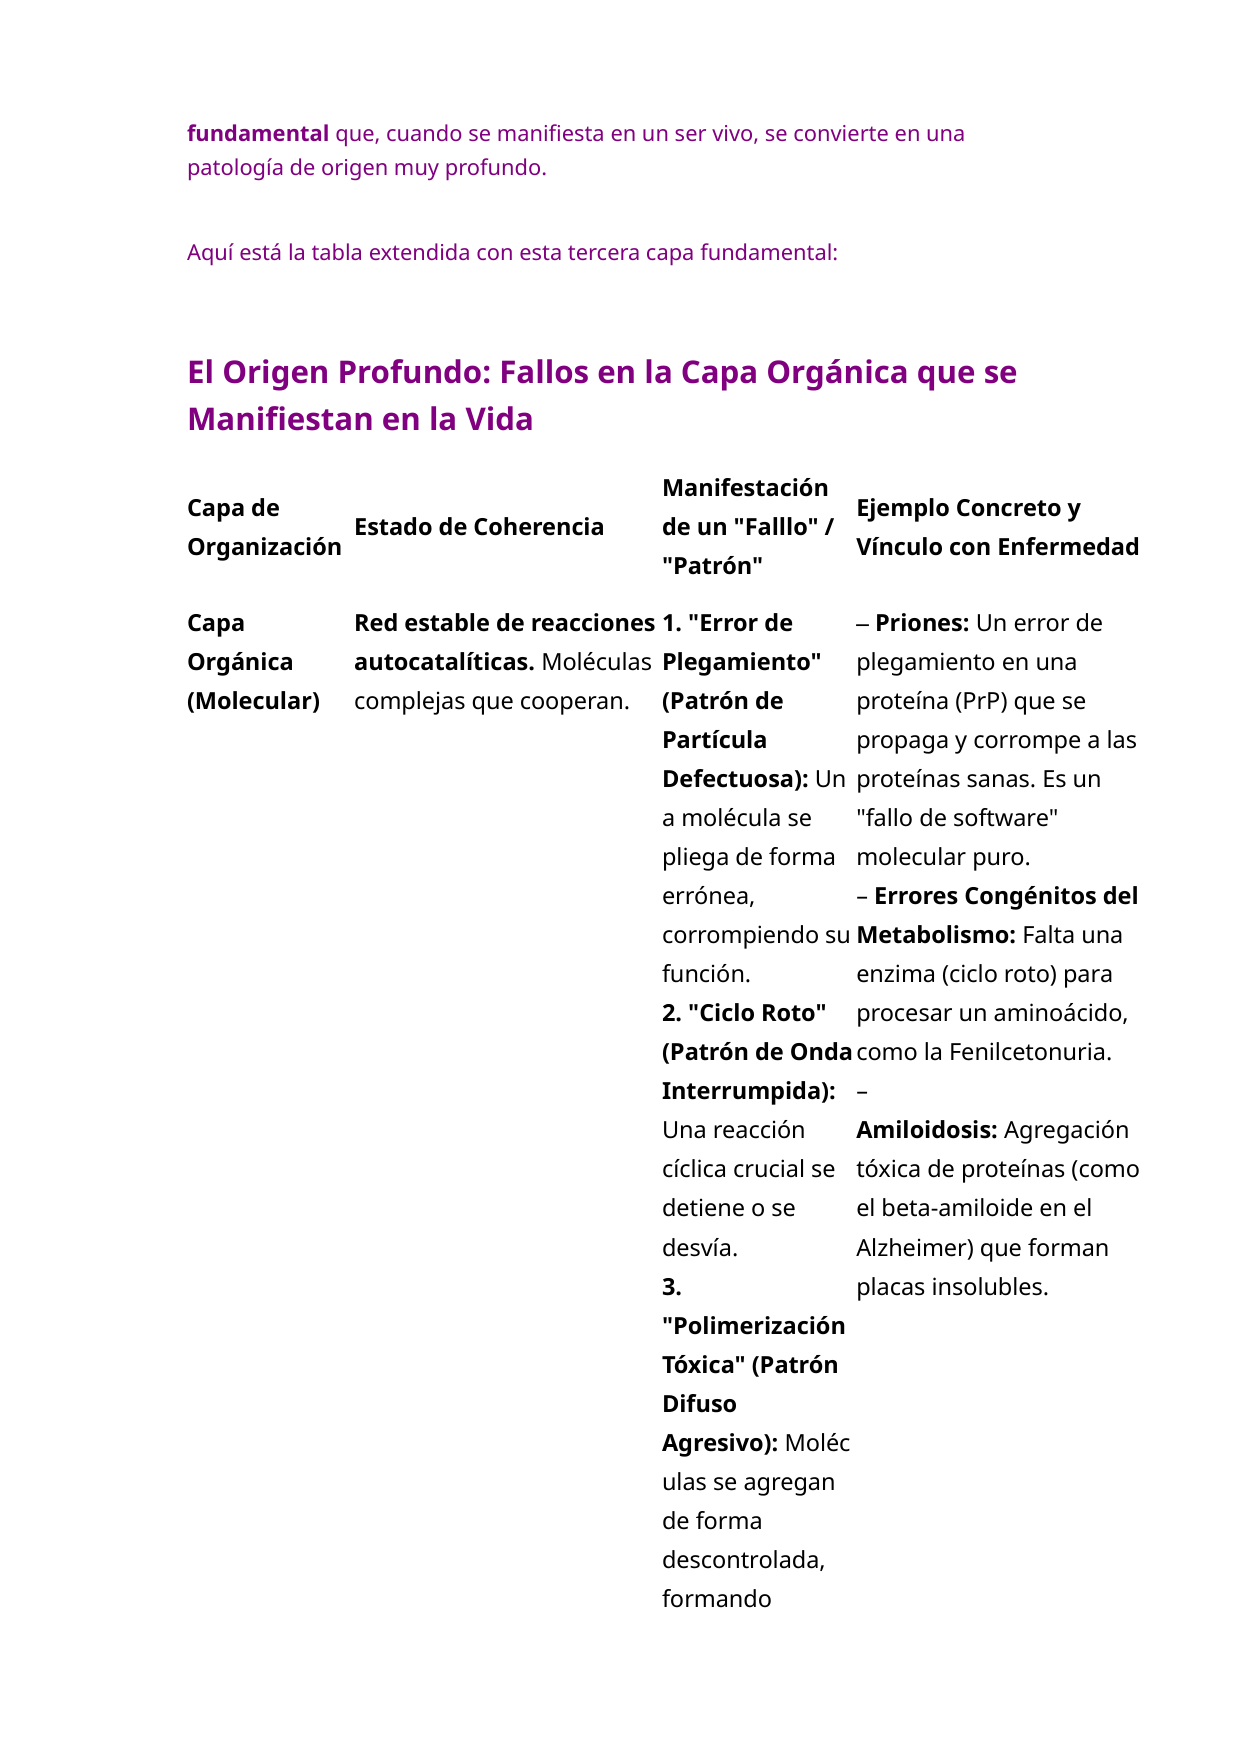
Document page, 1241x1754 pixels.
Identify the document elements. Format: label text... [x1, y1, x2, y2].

table_header Capa de Organización [187, 464, 354, 597]
text Aquí está la tabla extendida con esta tercera capa fundamental: [187, 236, 1053, 266]
table_cell Red estable de reacciones autocatalíticas. Moléculas complejas que cooperan. [354, 599, 662, 1630]
table_header Manifestación de un "Falllo" / "Patrón" [662, 464, 856, 597]
table_cell Capa Orgánica (Molecular) [187, 599, 354, 1630]
table_cell 1. "Error de Plegamiento" (Patrón de Partícula Defectuosa): Una molécula se pliega de forma errónea, corrompiendo su función. 2. "Ciclo Roto" (Patrón de Onda Interrumpida): Una reacción cíclica crucial se detiene o se desvía. 3. "Polimerización Tóxica" (Patrón Difuso Agresivo): Moléculas se agregan de forma descontrolada, formando [662, 599, 856, 1630]
table_header Estado de Coherencia [354, 464, 662, 597]
table_cell – Priones: Un error de plegamiento en una proteína (PrP) que se propaga y corrompe a las proteínas sanas. Es un "fallo de software" molecular puro. – Errores Congénitos del Metabolismo: Falta una enzima (ciclo roto) para procesar un aminoácido, como la Fenilcetonuria. – Amiloidosis: Agregación tóxica de proteínas (como el beta-amiloide en el Alzheimer) que forman placas insolubles. [856, 599, 1144, 1630]
table_header Ejemplo Concreto y Vínculo con Enfermedad [856, 464, 1144, 597]
subtitle El Origen Profundo: Fallos en la Capa Orgánica que se Manifiestan en la Vida [187, 346, 1053, 439]
text fundamental que, cuando se manifiesta en un ser vivo, se convierte en una patología de origen muy profundo. [187, 118, 1053, 182]
